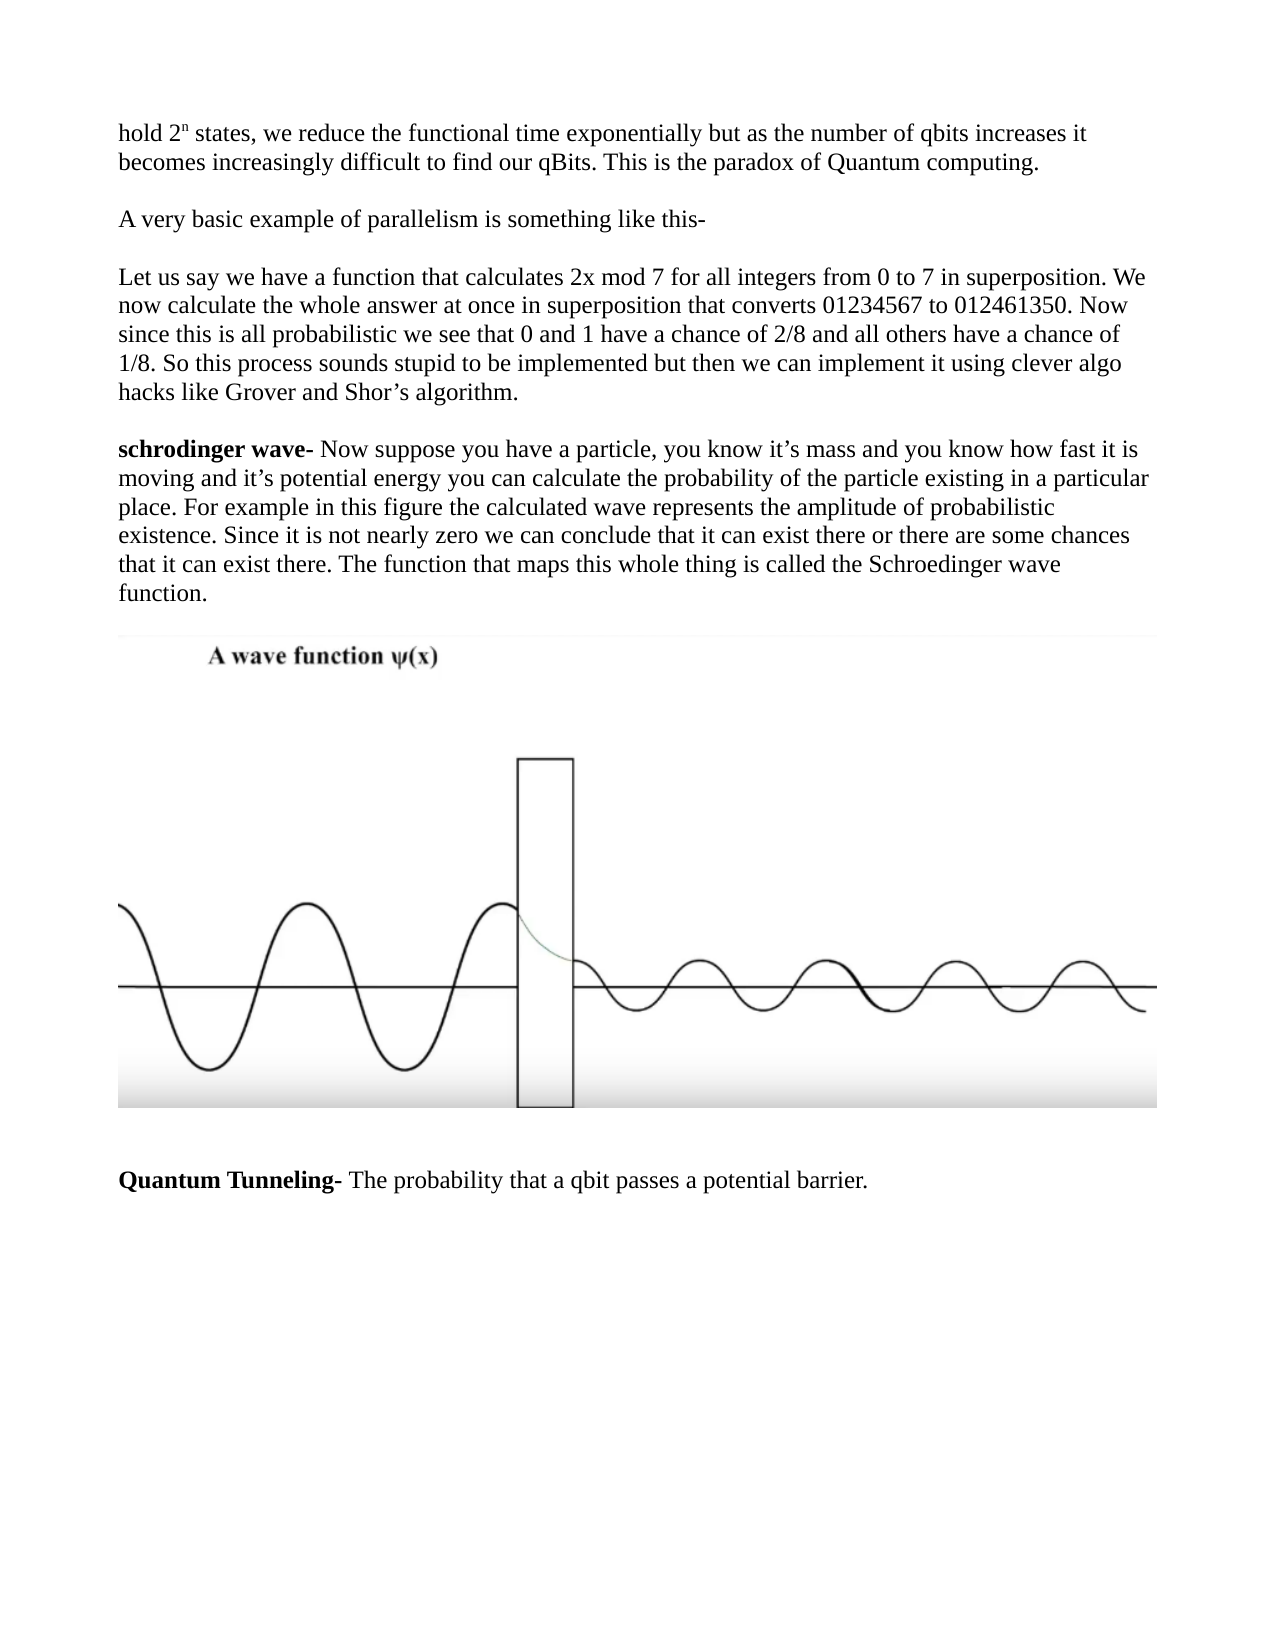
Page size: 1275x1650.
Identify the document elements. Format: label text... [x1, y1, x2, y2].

text Let us say we have a function that calculates 2x mod 7 for all integers from 0 to 7 in superposition. We now calculate the whole answer at once in superposition that converts 01234567 to 012461350. Now since this is all probabilistic we see that 0 and 1 have a chance of 2/8 and all others have a chance of 1/8. So this process sounds stupid to be implemented but then we can implement it using clever algo hacks like Grover and Shor’s algorithm. [118, 262, 1157, 406]
picture [118, 635, 1157, 1108]
text Quantum Tunneling- The probability that a qbit passes a potential barrier. [118, 1165, 1157, 1193]
text A very basic example of parallelism is something like this- [118, 204, 1157, 233]
text schrodinger wave- Now suppose you have a particle, you know it’s mass and you know how fast it is moving and it’s potential energy you can calculate the probability of the particle existing in a particular place. For example in this figure the calculated wave represents the amplitude of probabilistic existence. Since it is not nearly zero we can conclude that it can exist there or there are some chances that it can exist there. The function that maps this whole thing is called the Schroedinger wave function. [118, 434, 1157, 607]
text hold 2n states, we reduce the functional time exponentially but as the number of qbits increases it becomes increasingly difficult to find our qBits. This is the paradox of Quantum computing. [118, 118, 1157, 176]
